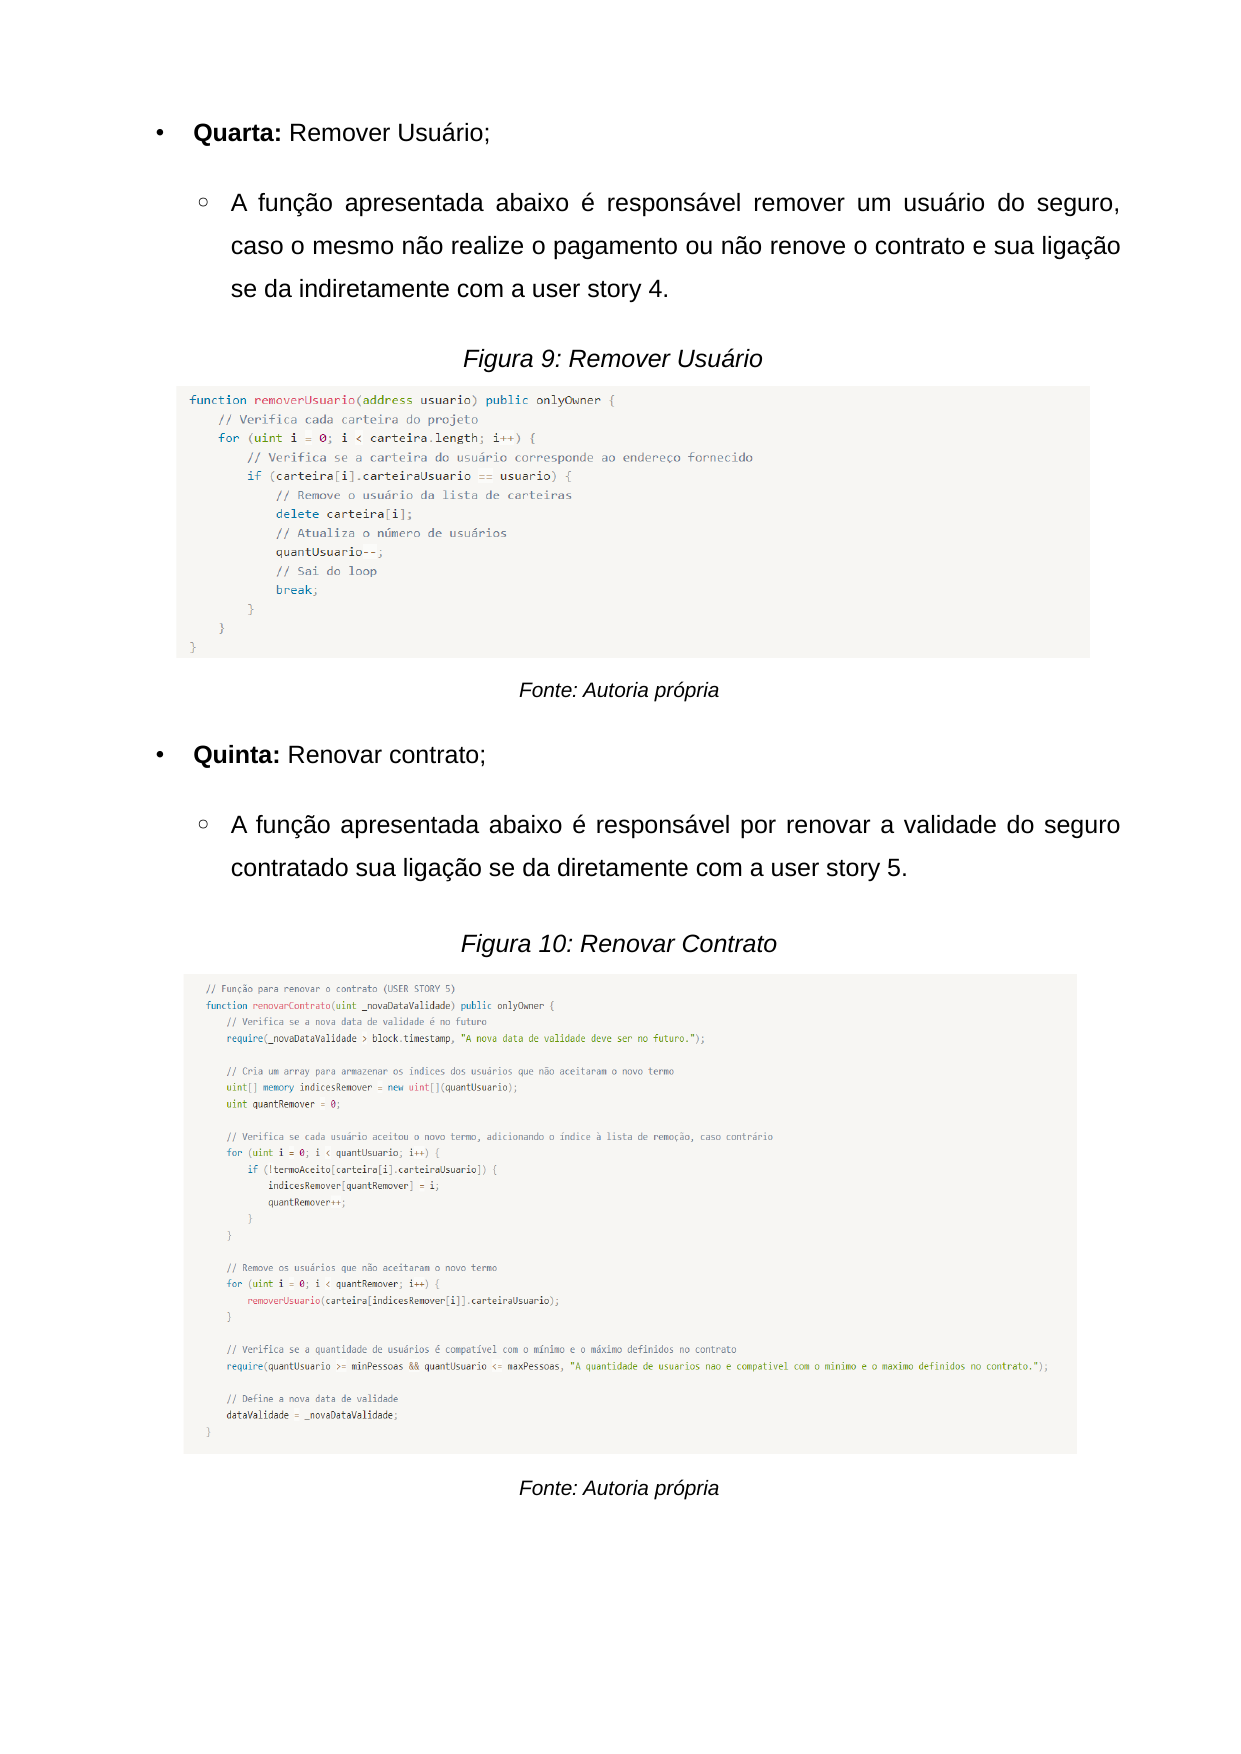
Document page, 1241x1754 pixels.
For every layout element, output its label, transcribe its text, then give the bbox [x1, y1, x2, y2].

text [118, 917, 1122, 929]
list Quinta: Renovar contrato; [156, 740, 1122, 769]
picture [183, 974, 1077, 1454]
text Figura 10: Renovar Contrato [118, 929, 1122, 958]
text Fonte: Autoria própria [118, 958, 1122, 1499]
text Fonte: Autoria própria [112, 332, 1122, 702]
text Figura 9: Remover Usuário [112, 344, 1116, 373]
picture [176, 386, 1090, 658]
list A função apresentada abaixo é responsável remover um usuário do seguro, caso o mesmo não realize o pagamento ou não renove o contrato e sua ligação se da indiretamente com a user story 4. [193, 188, 1122, 303]
list Quarta: Remover Usuário; [156, 118, 1122, 147]
list A função apresentada abaixo é responsável por renovar a validade do seguro contratado sua ligação se da diretamente com a user story 5. [193, 810, 1122, 882]
